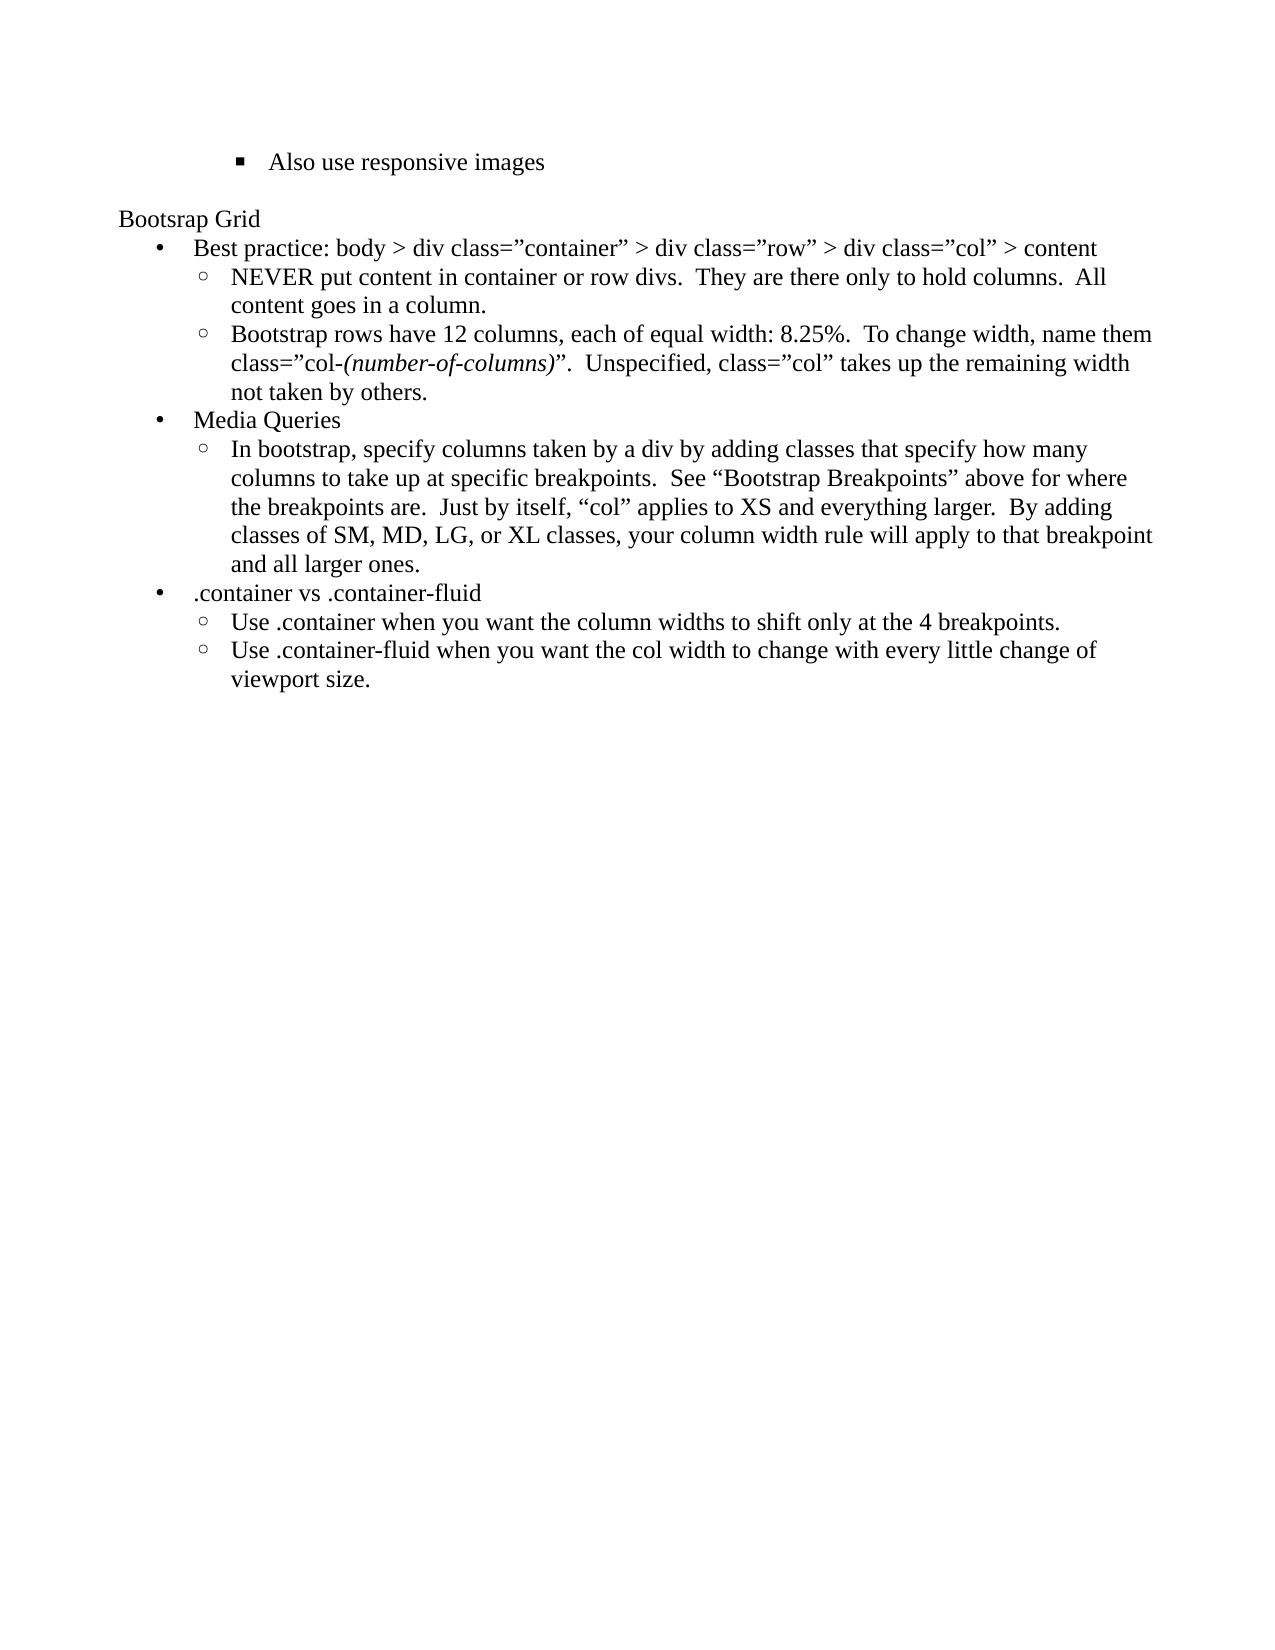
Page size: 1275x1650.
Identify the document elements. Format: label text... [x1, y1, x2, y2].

list Use .container when you want the column widths to shift only at the 4 breakpoints. [193, 607, 1157, 636]
list Also use responsive images [231, 147, 1157, 176]
list In bootstrap, specify columns taken by a div by adding classes that specify how many columns to take up at specific breakpoints. See “Bootstrap Breakpoints” above for where the breakpoints are. Just by itself, “col” applies to XS and everything larger. By adding classes of SM, MD, LG, or XL classes, your column width rule will apply to that breakpoint and all larger ones. [193, 434, 1157, 578]
list Bootstrap rows have 12 columns, each of equal width: 8.25%. To change width, name them class=”col-(number-of-columns)”. Unspecified, class=”col” takes up the remaining width not taken by others. [193, 319, 1157, 406]
list Use .container-fluid when you want the col width to change with every little change of viewport size. [193, 636, 1157, 693]
list Best practice: body > div class=”container” > div class=”row” > div class=”col” > content [156, 233, 1157, 262]
list Media Queries [156, 406, 1157, 434]
list .container vs .container-fluid [156, 578, 1157, 607]
list NEVER put content in container or row divs. They are there only to hold columns. All content goes in a column. [193, 262, 1157, 319]
text Bootsrap Grid [118, 204, 1157, 233]
